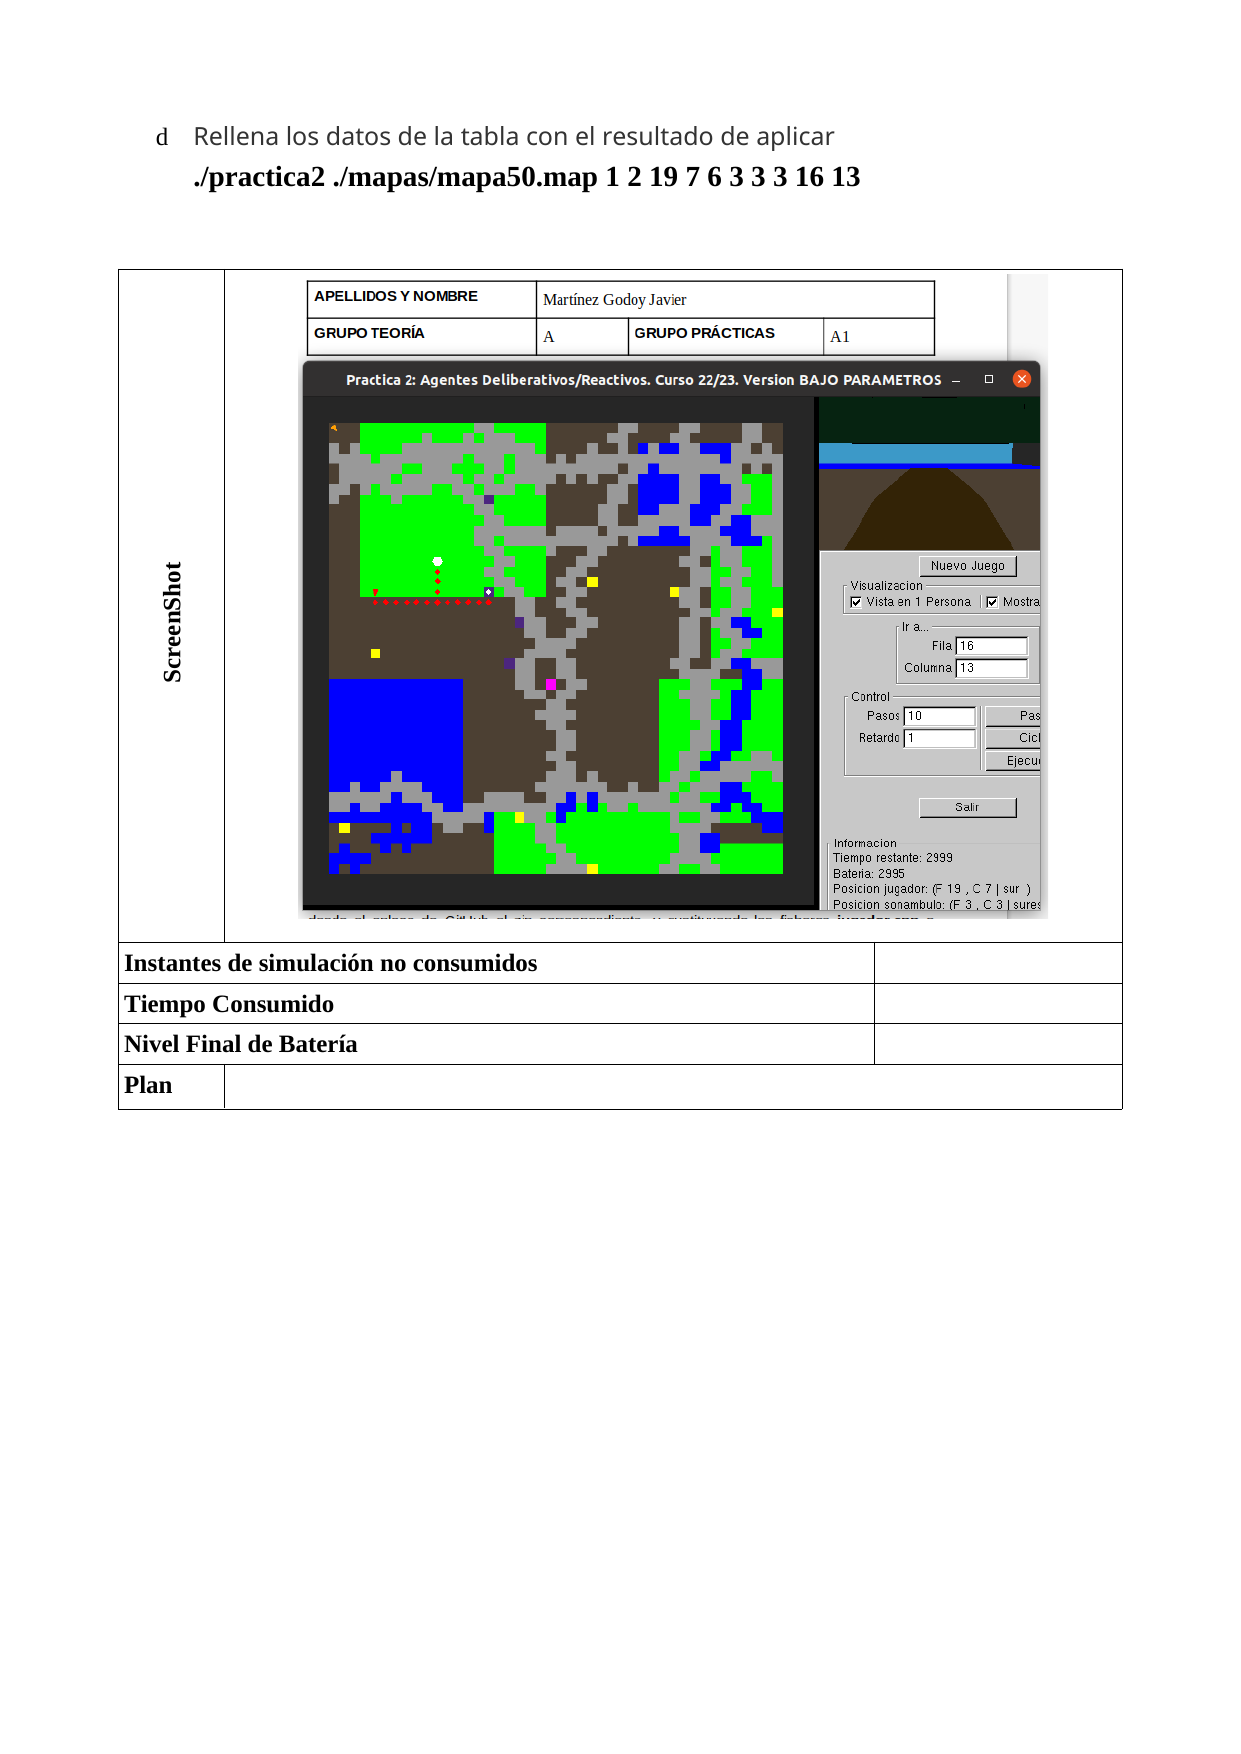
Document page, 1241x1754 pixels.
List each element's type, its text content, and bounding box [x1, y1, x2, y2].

table_cell [225, 1065, 1122, 1108]
table_cell [875, 943, 1122, 982]
table_cell Nivel Final de Batería [119, 1024, 874, 1064]
table_cell [875, 1024, 1122, 1064]
table_header ScreenShot [119, 270, 224, 942]
list Rellena los datos de la tabla con el resultado de aplicar ./practica2 ./mapas/mapa50.map 1 2 19 7 6 3 3 3 16 13 [156, 118, 1122, 192]
table_cell [875, 984, 1122, 1023]
table_cell Instantes de simulación no consumidos [119, 943, 874, 982]
picture [298, 274, 1049, 919]
table_cell Plan [119, 1065, 224, 1108]
table_cell Tiempo Consumido [119, 984, 874, 1023]
table_header [225, 270, 1122, 942]
